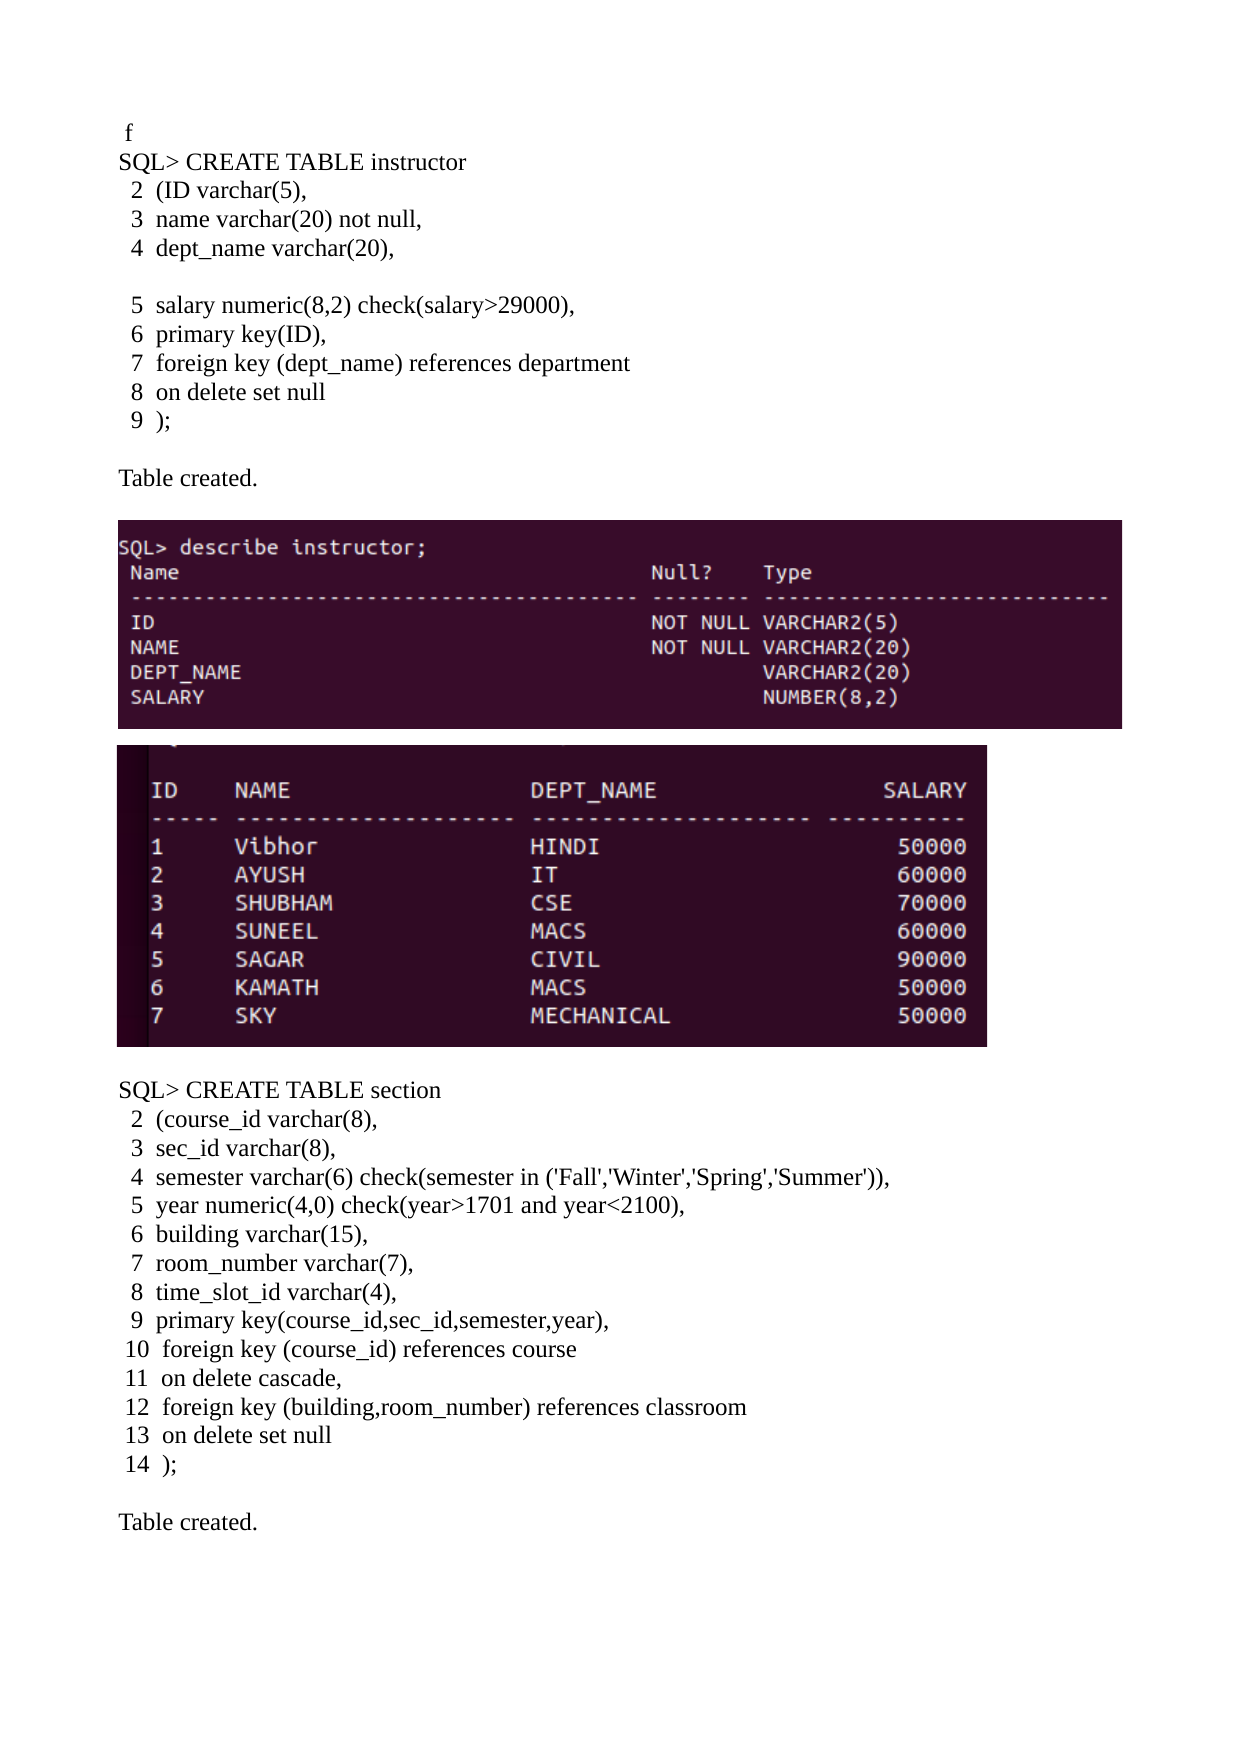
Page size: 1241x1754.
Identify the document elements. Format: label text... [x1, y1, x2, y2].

picture [116, 745, 988, 1047]
text Table created. [118, 463, 1122, 492]
text Table created. [118, 1507, 1122, 1536]
text 2 (ID varchar(5), [118, 176, 1122, 204]
text f [118, 118, 1122, 147]
text 3 name varchar(20) not null, [118, 204, 1122, 233]
text 9 ); [118, 406, 1122, 434]
text 13 on delete set null [118, 1421, 1122, 1449]
text 9 primary key(course_id,sec_id,semester,year), [118, 1306, 1122, 1334]
text 8 time_slot_id varchar(4), [118, 1277, 1122, 1306]
text 2 (course_id varchar(8), [118, 1104, 1122, 1133]
text 14 ); [118, 1449, 1122, 1478]
text 4 dept_name varchar(20), [118, 233, 1122, 262]
picture [118, 520, 1123, 729]
text 6 building varchar(15), [118, 1219, 1122, 1248]
text 12 foreign key (building,room_number) references classroom [118, 1392, 1122, 1421]
text 5 year numeric(4,0) check(year>1701 and year<2100), [118, 1191, 1122, 1219]
text 11 on delete cascade, [118, 1363, 1122, 1392]
text 10 foreign key (course_id) references course [118, 1334, 1122, 1363]
text 7 foreign key (dept_name) references department [118, 348, 1122, 377]
text 5 salary numeric(8,2) check(salary>29000), [118, 291, 1122, 319]
text 6 primary key(ID), [118, 319, 1122, 348]
text SQL> CREATE TABLE instructor [118, 147, 1122, 176]
text 8 on delete set null [118, 377, 1122, 406]
text 3 sec_id varchar(8), [118, 1133, 1122, 1162]
text 7 room_number varchar(7), [118, 1248, 1122, 1277]
text 4 semester varchar(6) check(semester in ('Fall','Winter','Spring','Summer')), [118, 1162, 1122, 1191]
text SQL> CREATE TABLE section [118, 1076, 1122, 1104]
